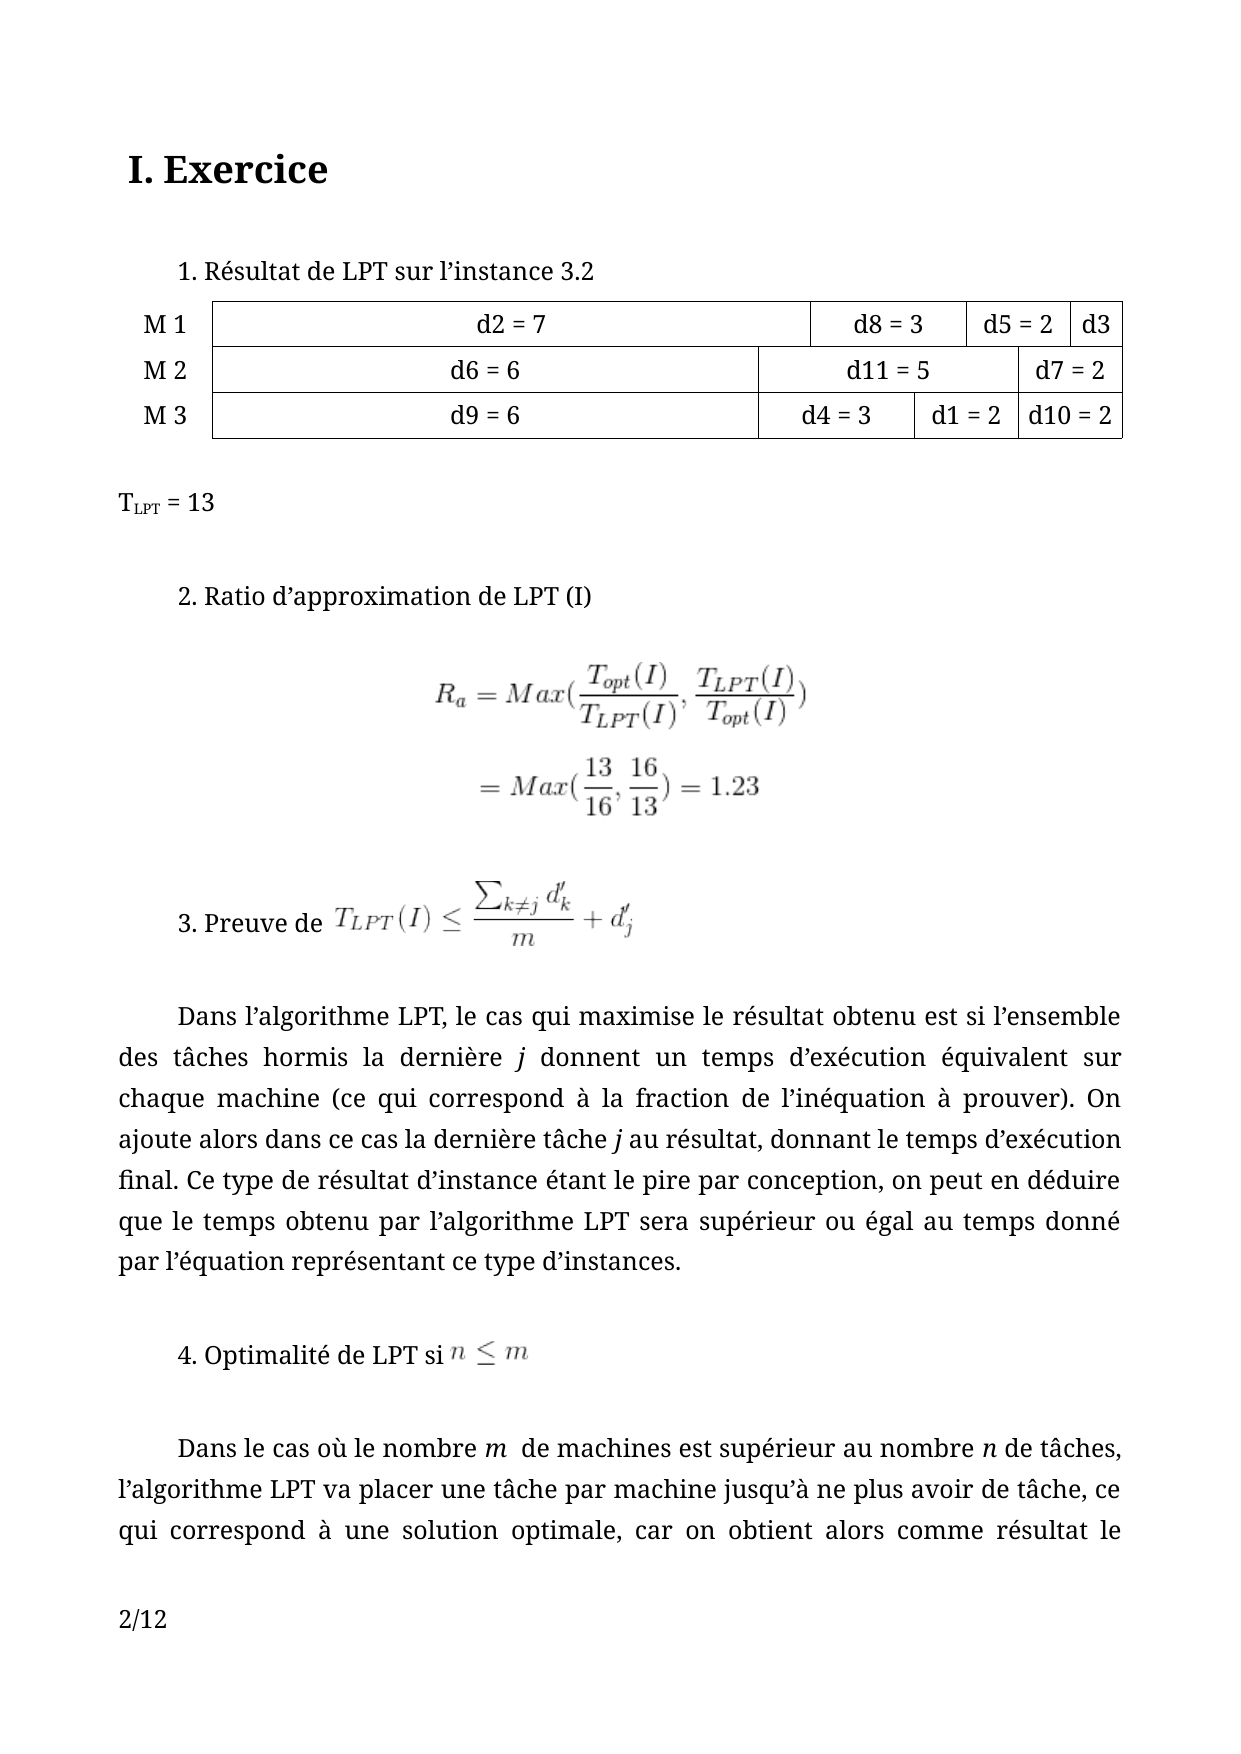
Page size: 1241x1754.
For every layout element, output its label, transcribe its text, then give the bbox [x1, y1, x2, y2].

table_header d2 = 7 [213, 302, 810, 346]
table_header d8 = 3 [811, 302, 966, 346]
table_cell d11 = 5 [759, 347, 1018, 392]
text 2. Ratio d’approximation de LPT (I) [118, 578, 1122, 612]
text [634, 906, 1122, 939]
picture [335, 881, 634, 946]
subtitle Exercice [118, 143, 1122, 195]
text 3. Preuve de [118, 906, 335, 939]
picture [450, 1341, 530, 1365]
table_cell M 3 [118, 392, 212, 438]
text 1. Résultat de LPT sur l’instance 3.2 [118, 254, 1122, 288]
table_cell d9 = 6 [213, 393, 758, 438]
table_cell d10 = 2 [1019, 393, 1122, 438]
table_header M 1 [118, 301, 212, 346]
picture [434, 662, 807, 833]
table_cell d7 = 2 [1019, 347, 1122, 392]
text TLPT = 13 [118, 484, 1122, 519]
table_cell d1 = 2 [915, 393, 1018, 438]
text Dans le cas où le nombre m de machines est supérieur au nombre n de tâches, l’algorithme LPT va placer une tâche par machine jusqu’à ne plus avoir de tâche, ce qui correspond à une solution optimale, car on obtient alors comme résultat le [118, 1431, 1122, 1547]
table_cell d4 = 3 [759, 393, 914, 438]
text 4. Optimalité de LPT si [118, 1338, 1122, 1372]
text Dans l’algorithme LPT, le cas qui maximise le résultat obtenu est si l’ensemble des tâches hormis la dernière j donnent un temps d’exécution équivalent sur chaque machine (ce qui correspond à la fraction de l’inéquation à prouver). On ajoute alors dans ce cas la dernière tâche j au résultat, donnant le temps d’exécution final. Ce type de résultat d’instance étant le pire par conception, on peut en déduire que le temps obtenu par l’algorithme LPT sera supérieur ou égal au temps donné par l’équation représentant ce type d’instances. [118, 999, 1122, 1278]
table_cell M 2 [118, 346, 212, 392]
table_header d3 [1071, 302, 1122, 346]
table_cell d6 = 6 [213, 347, 758, 392]
table_header d5 = 2 [967, 302, 1070, 346]
